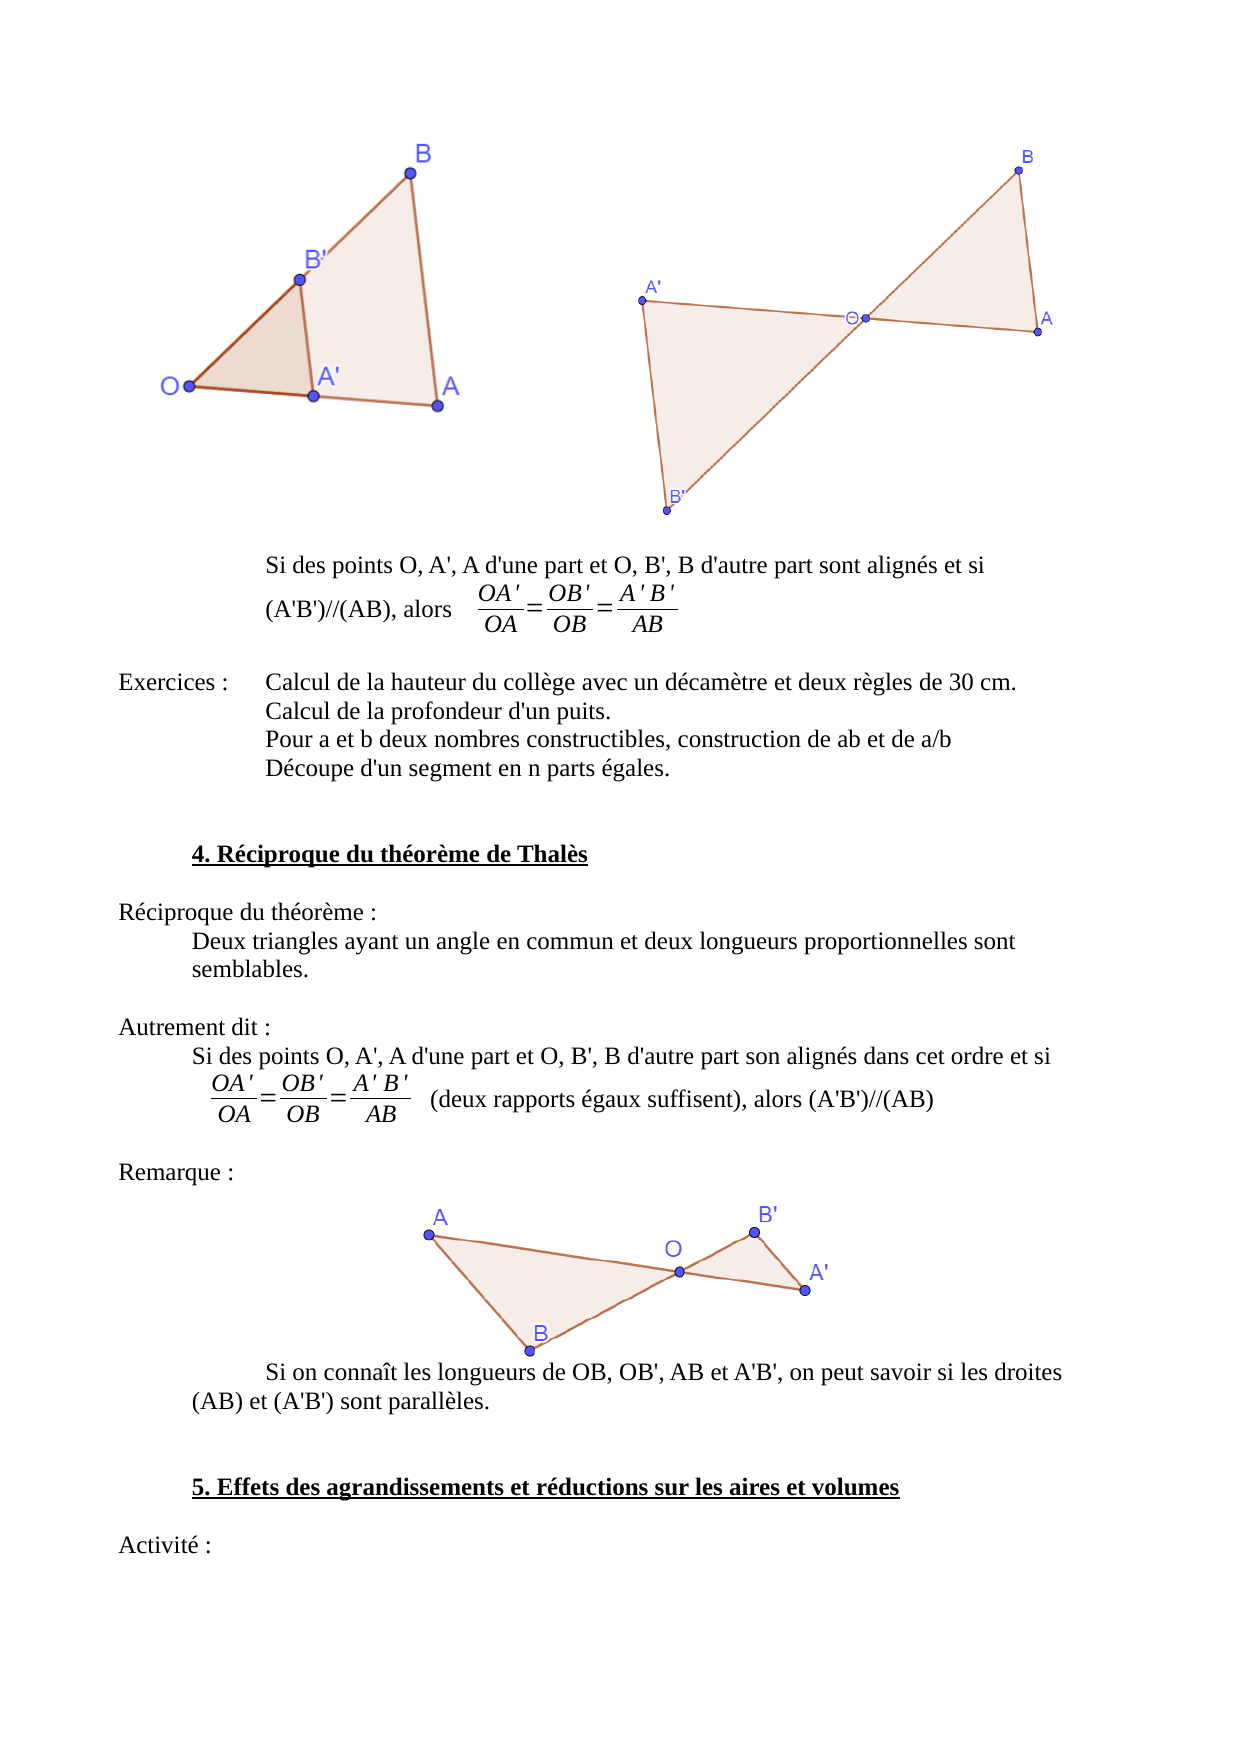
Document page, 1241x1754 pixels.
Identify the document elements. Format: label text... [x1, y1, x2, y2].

text Découpe d'un segment en n parts égales. [118, 753, 1122, 782]
text Exercices : Calcul de la hauteur du collège avec un décamètre et deux règles de 30 cm. [118, 667, 1122, 696]
text Réciproque du théorème : [118, 897, 1122, 926]
text Activité : [118, 1530, 1122, 1558]
text Si on connaît les longueurs de OB, OB', AB et A'B', on peut savoir si les droites (AB) et (A'B') sont parallèles. [118, 1186, 1122, 1415]
text Pour a et b deux nombres constructibles, construction de ab et de a/b [118, 724, 1122, 753]
text (deux rapports égaux suffisent), alors (A'B')//(AB) [118, 1069, 1122, 1128]
picture [635, 142, 1054, 522]
text Remarque : [118, 1157, 1122, 1186]
text Si des points O, A', A d'une part et O, B', B d'autre part son alignés dans cet ordre et si [118, 1041, 1122, 1069]
text Deux triangles ayant un angle en commun et deux longueurs proportionnelles sont semblables. [118, 926, 1122, 983]
text 5. Effets des agrandissements et réductions sur les aires et volumes [118, 1472, 1122, 1501]
text Si des points O, A', A d'une part et O, B', B d'autre part sont alignés et si [118, 550, 1122, 579]
text 4. Réciproque du théorème de Thalès [118, 839, 1122, 868]
text (A'B')//(AB), alors [118, 579, 1122, 638]
text Calcul de la profondeur d'un puits. [118, 696, 1122, 724]
picture [419, 1202, 830, 1358]
text Autrement dit : [118, 1012, 1122, 1041]
picture [151, 133, 464, 417]
